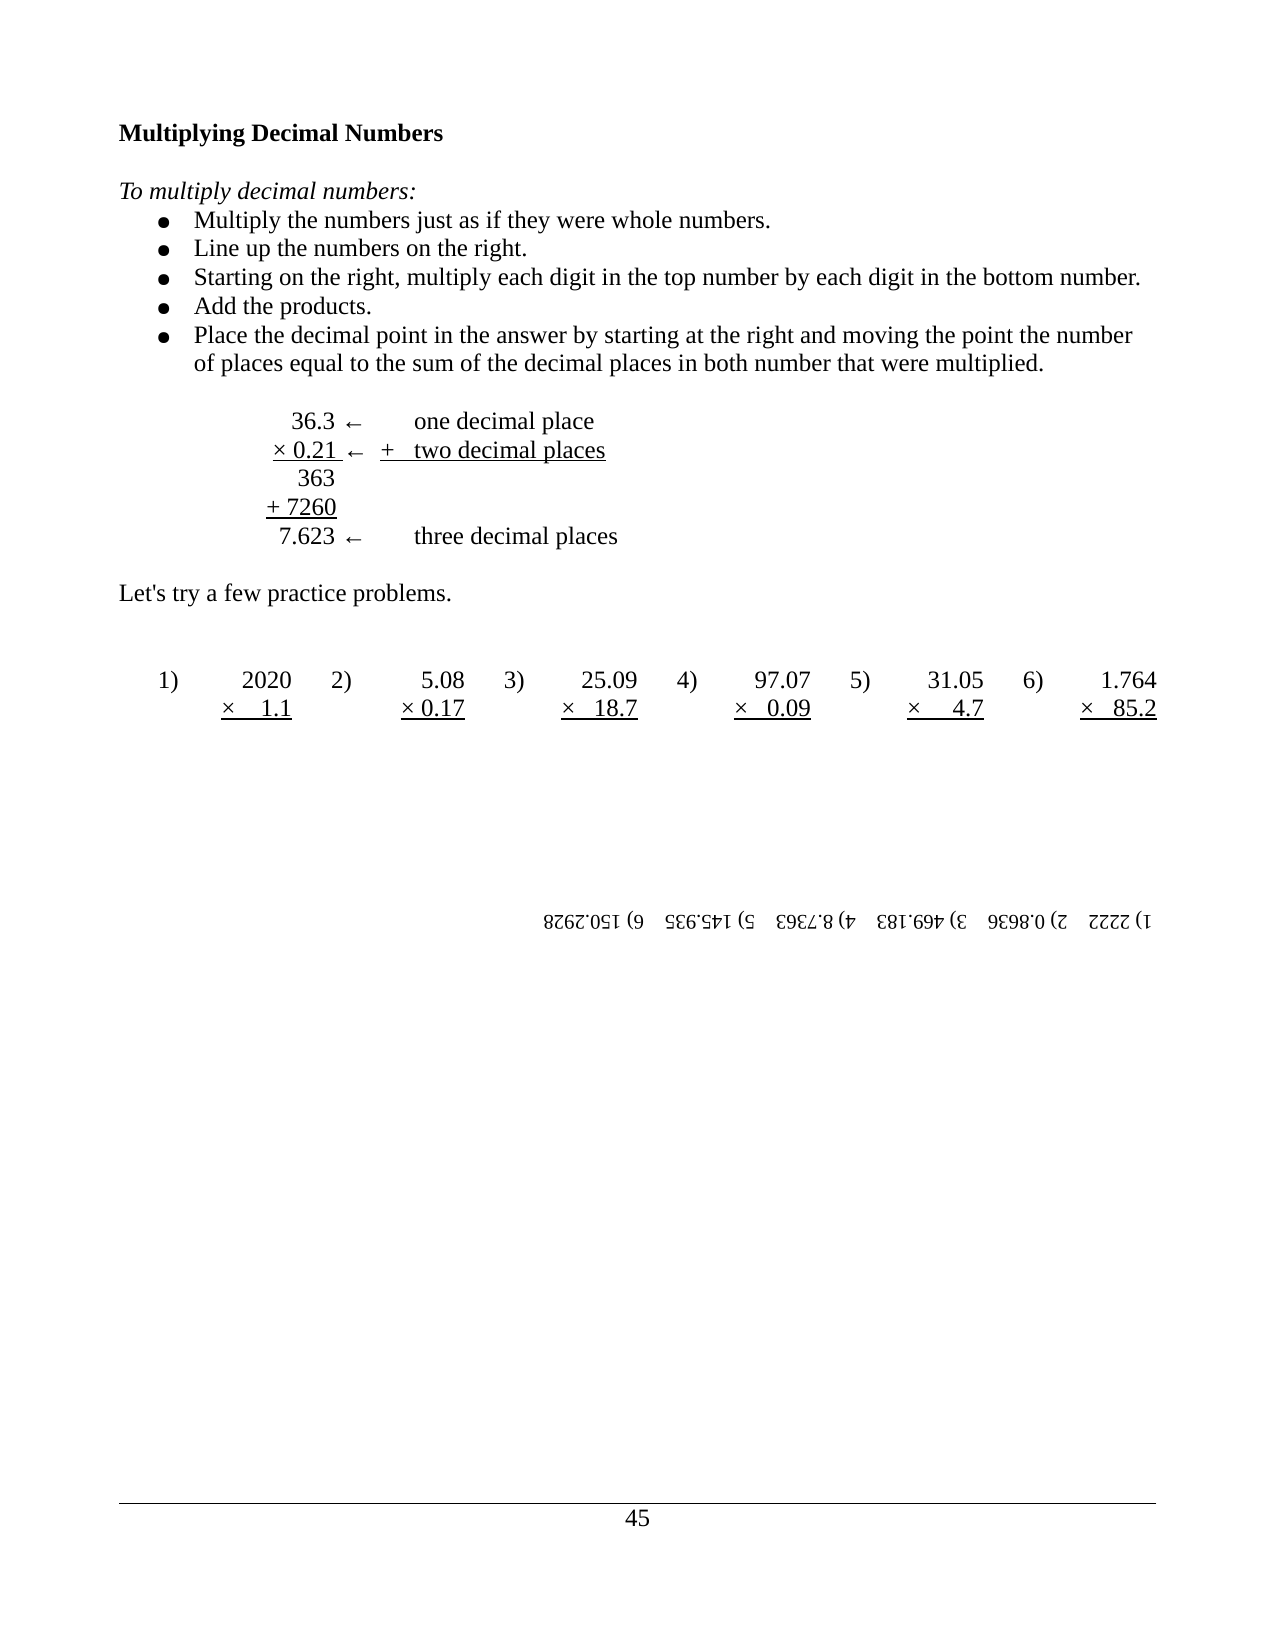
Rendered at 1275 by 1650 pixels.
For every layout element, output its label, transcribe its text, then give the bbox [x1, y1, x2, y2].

text Multiplying Decimal Numbers [118, 118, 1156, 147]
text 36.3 ← one decimal place [266, 406, 1156, 435]
table_header 1.764 × 85.2 [1043, 665, 1156, 751]
list Add the products. [156, 291, 1156, 320]
table_header 2020 × 1.1 [179, 665, 291, 751]
list Place the decimal point in the answer by starting at the right and moving the point the number of places equal to the sum of the decimal places in both number that were multiplied. [156, 320, 1156, 377]
table_header 5.08 × 0.17 [351, 665, 464, 751]
text × 0.21 ← + two decimal places [266, 435, 1156, 463]
table_header 1) [119, 665, 178, 751]
table_header 31.05 × 4.7 [870, 665, 983, 751]
list Starting on the right, multiply each digit in the top number by each digit in the bottom number. [156, 262, 1156, 291]
text 7.623 ← three decimal places [266, 521, 1156, 550]
list Line up the numbers on the right. [156, 233, 1156, 262]
table_header 2) [291, 665, 351, 751]
table_header 97.07 × 0.09 [698, 665, 810, 751]
text + 7260 [266, 492, 1156, 521]
table_header 4) [638, 665, 697, 751]
table_header 25.09 × 18.7 [524, 665, 637, 751]
text To multiply decimal numbers: [118, 176, 1156, 205]
list Multiply the numbers just as if they were whole numbers. [156, 205, 1156, 233]
table_header 6) [983, 665, 1043, 751]
text 363 [266, 463, 1156, 492]
table_header 3) [465, 665, 524, 751]
text Let's try a few practice problems. [118, 578, 1156, 607]
table_header 5) [810, 665, 870, 751]
